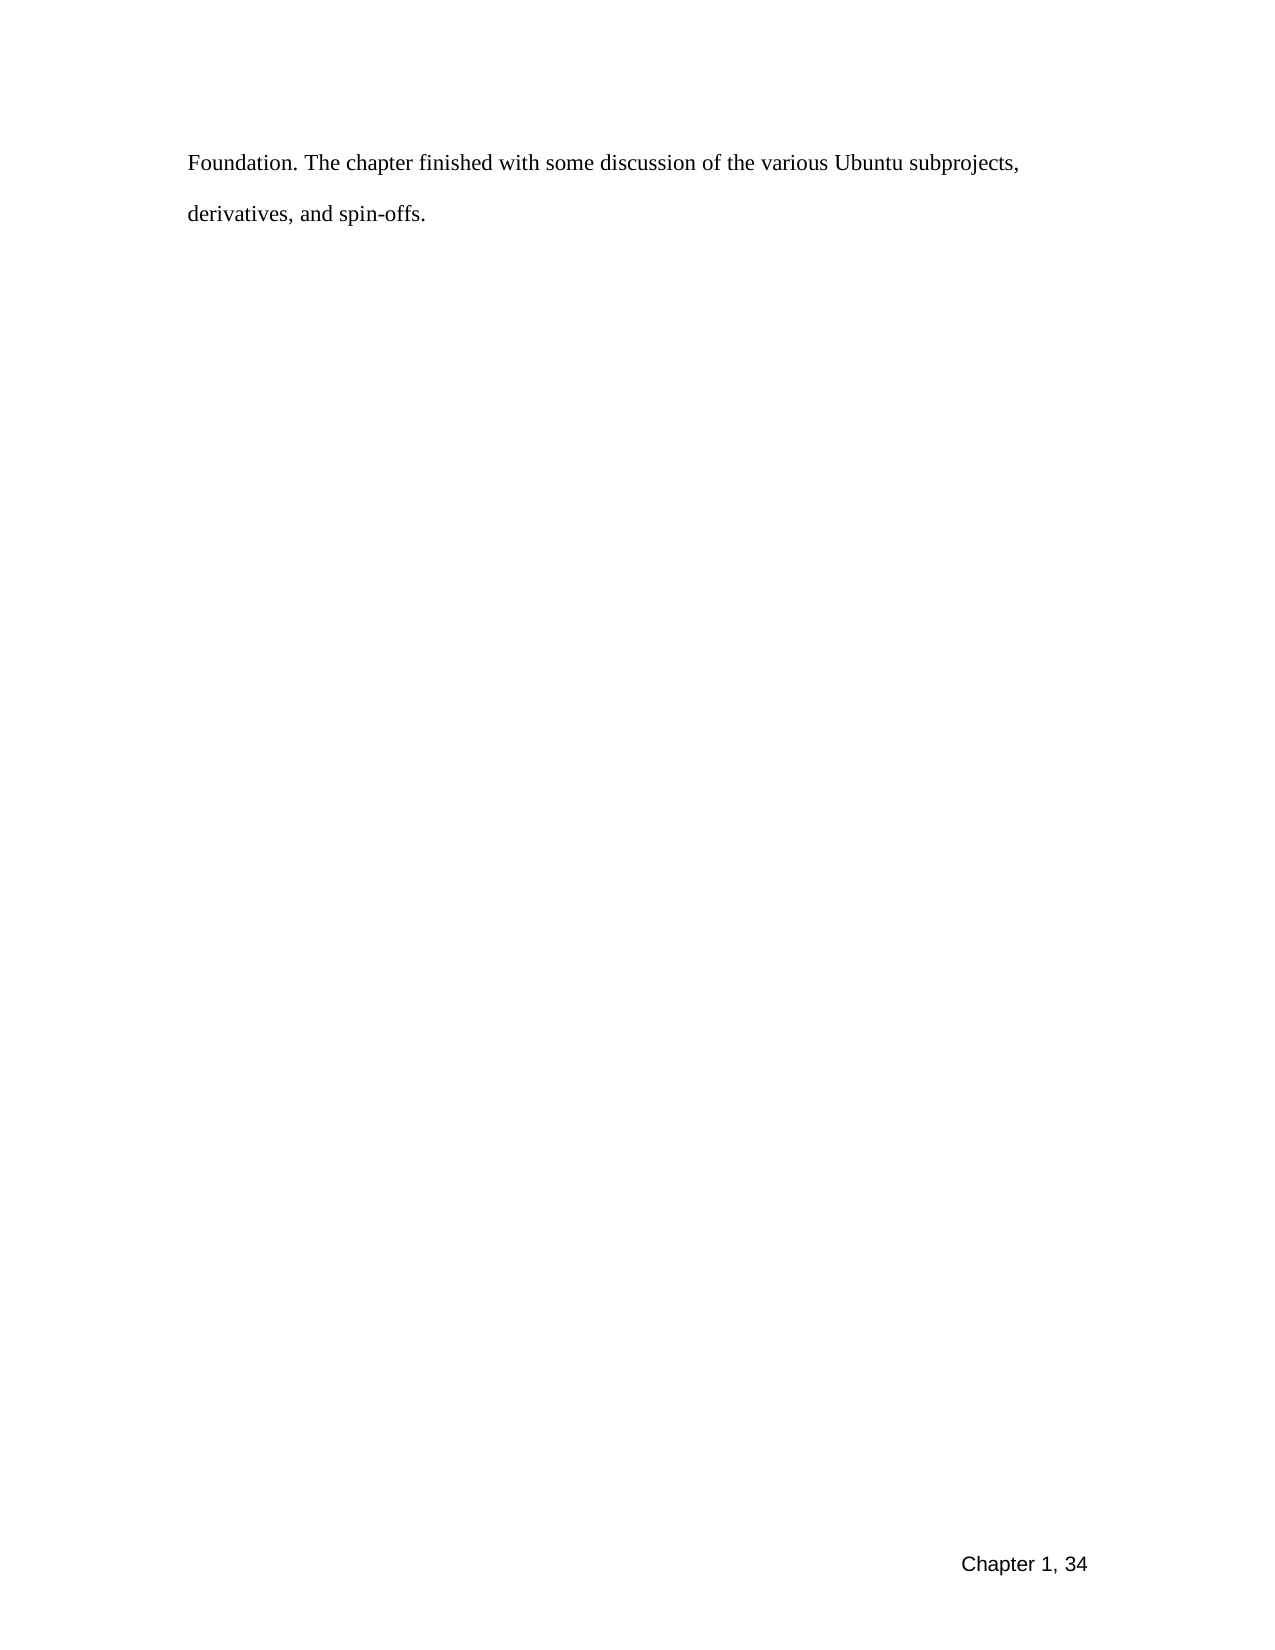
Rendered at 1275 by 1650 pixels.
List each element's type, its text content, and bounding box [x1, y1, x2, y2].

text Foundation. The chapter finished with some discussion of the various Ubuntu subprojects, derivatives, and spin-offs. [187, 150, 1087, 227]
